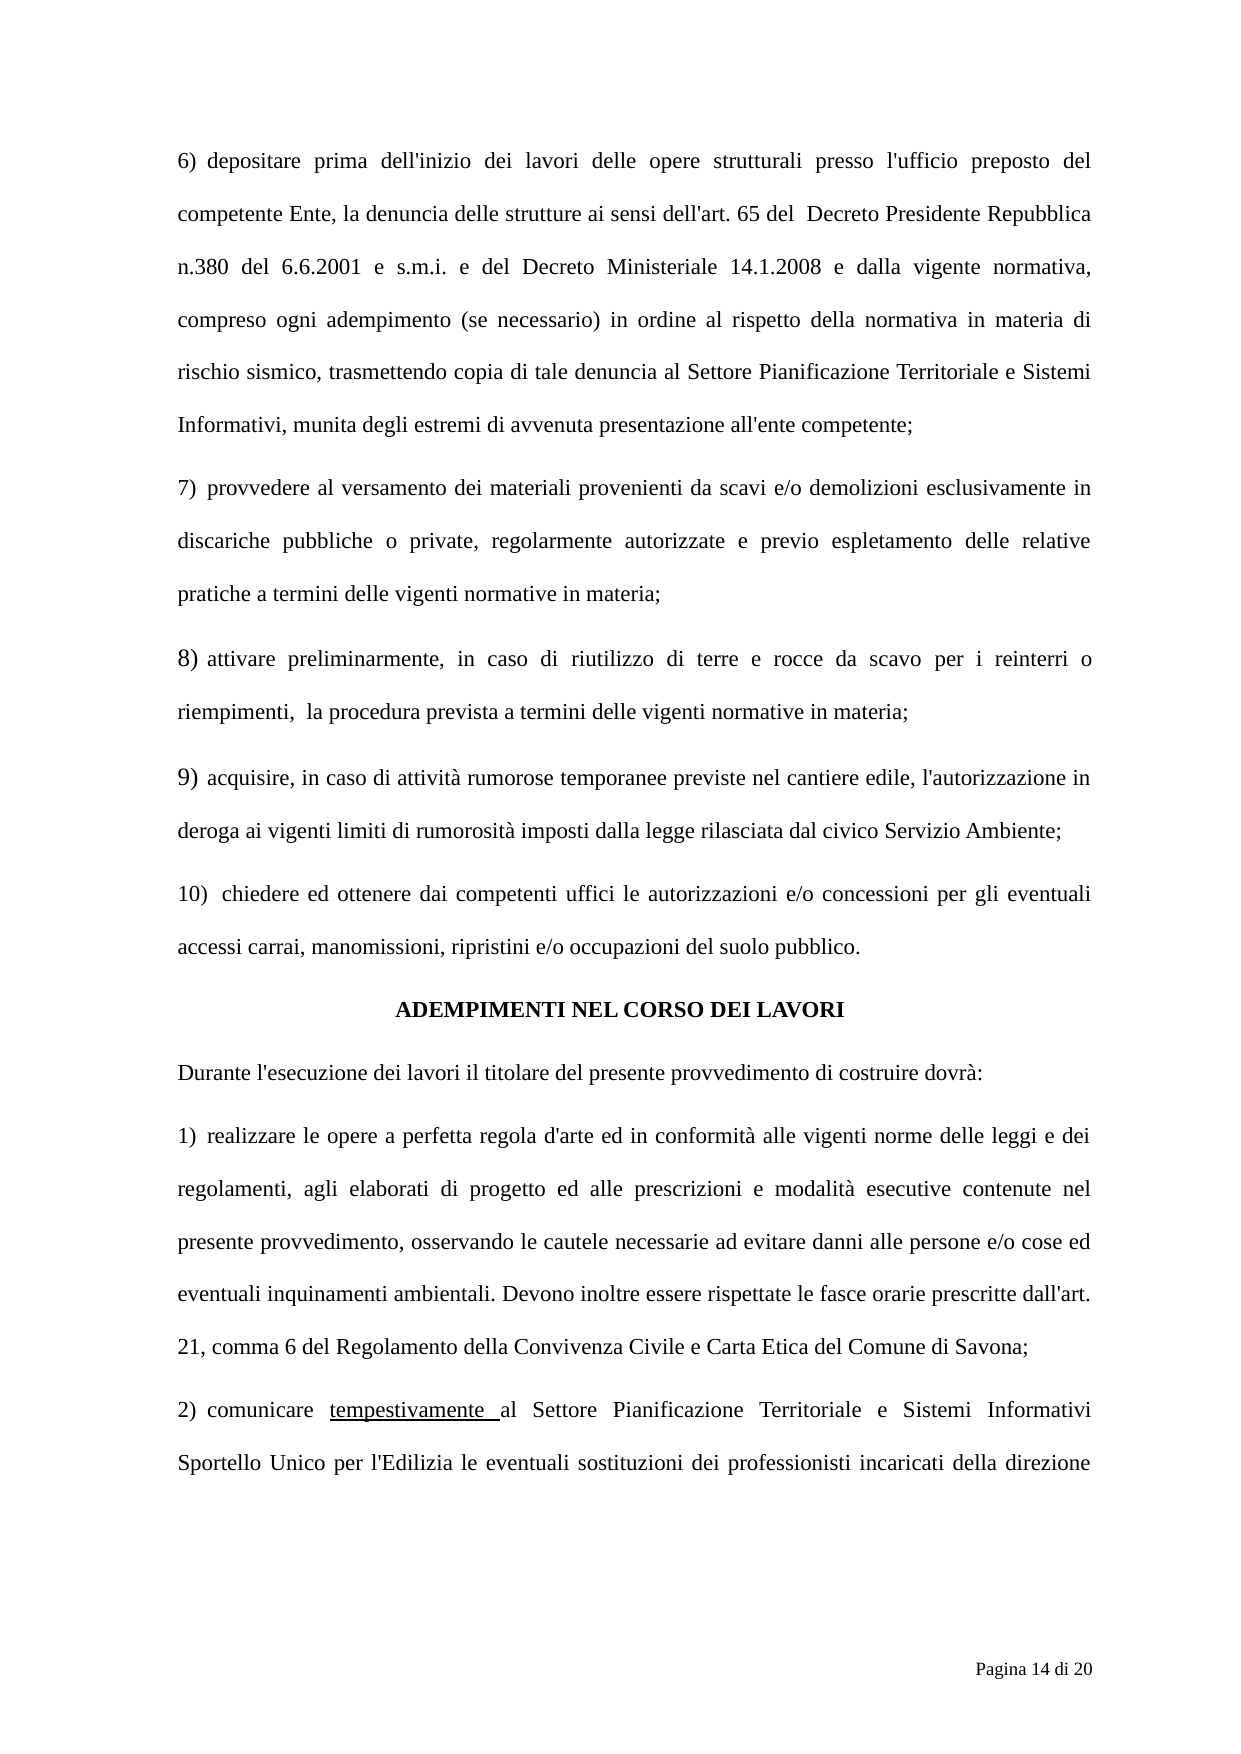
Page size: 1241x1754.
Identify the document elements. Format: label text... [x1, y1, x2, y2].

list depositare prima dell'inizio dei lavori delle opere strutturali presso l'ufficio preposto del competente Ente, la denuncia delle strutture ai sensi dell'art. 65 del Decreto Presidente Repubblica n.380 del 6.6.2001 e s.m.i. e del Decreto Ministeriale 14.1.2008 e dalla vigente normativa, compreso ogni adempimento (se necessario) in ordine al rispetto della normativa in materia di rischio sismico, trasmettendo copia di tale denuncia al Settore Pianificazione Territoriale e Sistemi Informativi, munita degli estremi di avvenuta presentazione all'ente competente; [177, 148, 1092, 437]
text Durante l'esecuzione dei lavori il titolare del presente provvedimento di costruire dovrà: [177, 1059, 1063, 1085]
list acquisire, in caso di attività rumorose temporanee previste nel cantiere edile, l'autorizzazione in deroga ai vigenti limiti di rumorosità imposti dalla legge rilasciata dal civico Servizio Ambiente; [177, 762, 1092, 843]
list provvedere al versamento dei materiali provenienti da scavi e/o demolizioni esclusivamente in discariche pubbliche o private, regolarmente autorizzate e previo espletamento delle relative pratiche a termini delle vigenti normative in materia; [177, 474, 1092, 606]
list chiedere ed ottenere dai competenti uffici le autorizzazioni e/o concessioni per gli eventuali accessi carrai, manomissioni, ripristini e/o occupazioni del suolo pubblico. [177, 880, 1092, 959]
list attivare preliminarmente, in caso di riutilizzo di terre e rocce da scavo per i reinterri o riempimenti, la procedura prevista a termini delle vigenti normative in materia; [177, 643, 1092, 725]
text ADEMPIMENTI NEL CORSO DEI LAVORI [177, 996, 1063, 1022]
list realizzare le opere a perfetta regola d'arte ed in conformità alle vigenti norme delle leggi e dei regolamenti, agli elaborati di progetto ed alle prescrizioni e modalità esecutive contenute nel presente provvedimento, osservando le cautele necessarie ad evitare danni alle persone e/o cose ed eventuali inquinamenti ambientali. Devono inoltre essere rispettate le fasce orarie prescritte dall'art. 21, comma 6 del Regolamento della Convivenza Civile e Carta Etica del Comune di Savona; [177, 1122, 1092, 1359]
list comunicare tempestivamente al Settore Pianificazione Territoriale e Sistemi Informativi Sportello Unico per l'Edilizia le eventuali sostituzioni dei professionisti incaricati della direzione [177, 1397, 1092, 1476]
